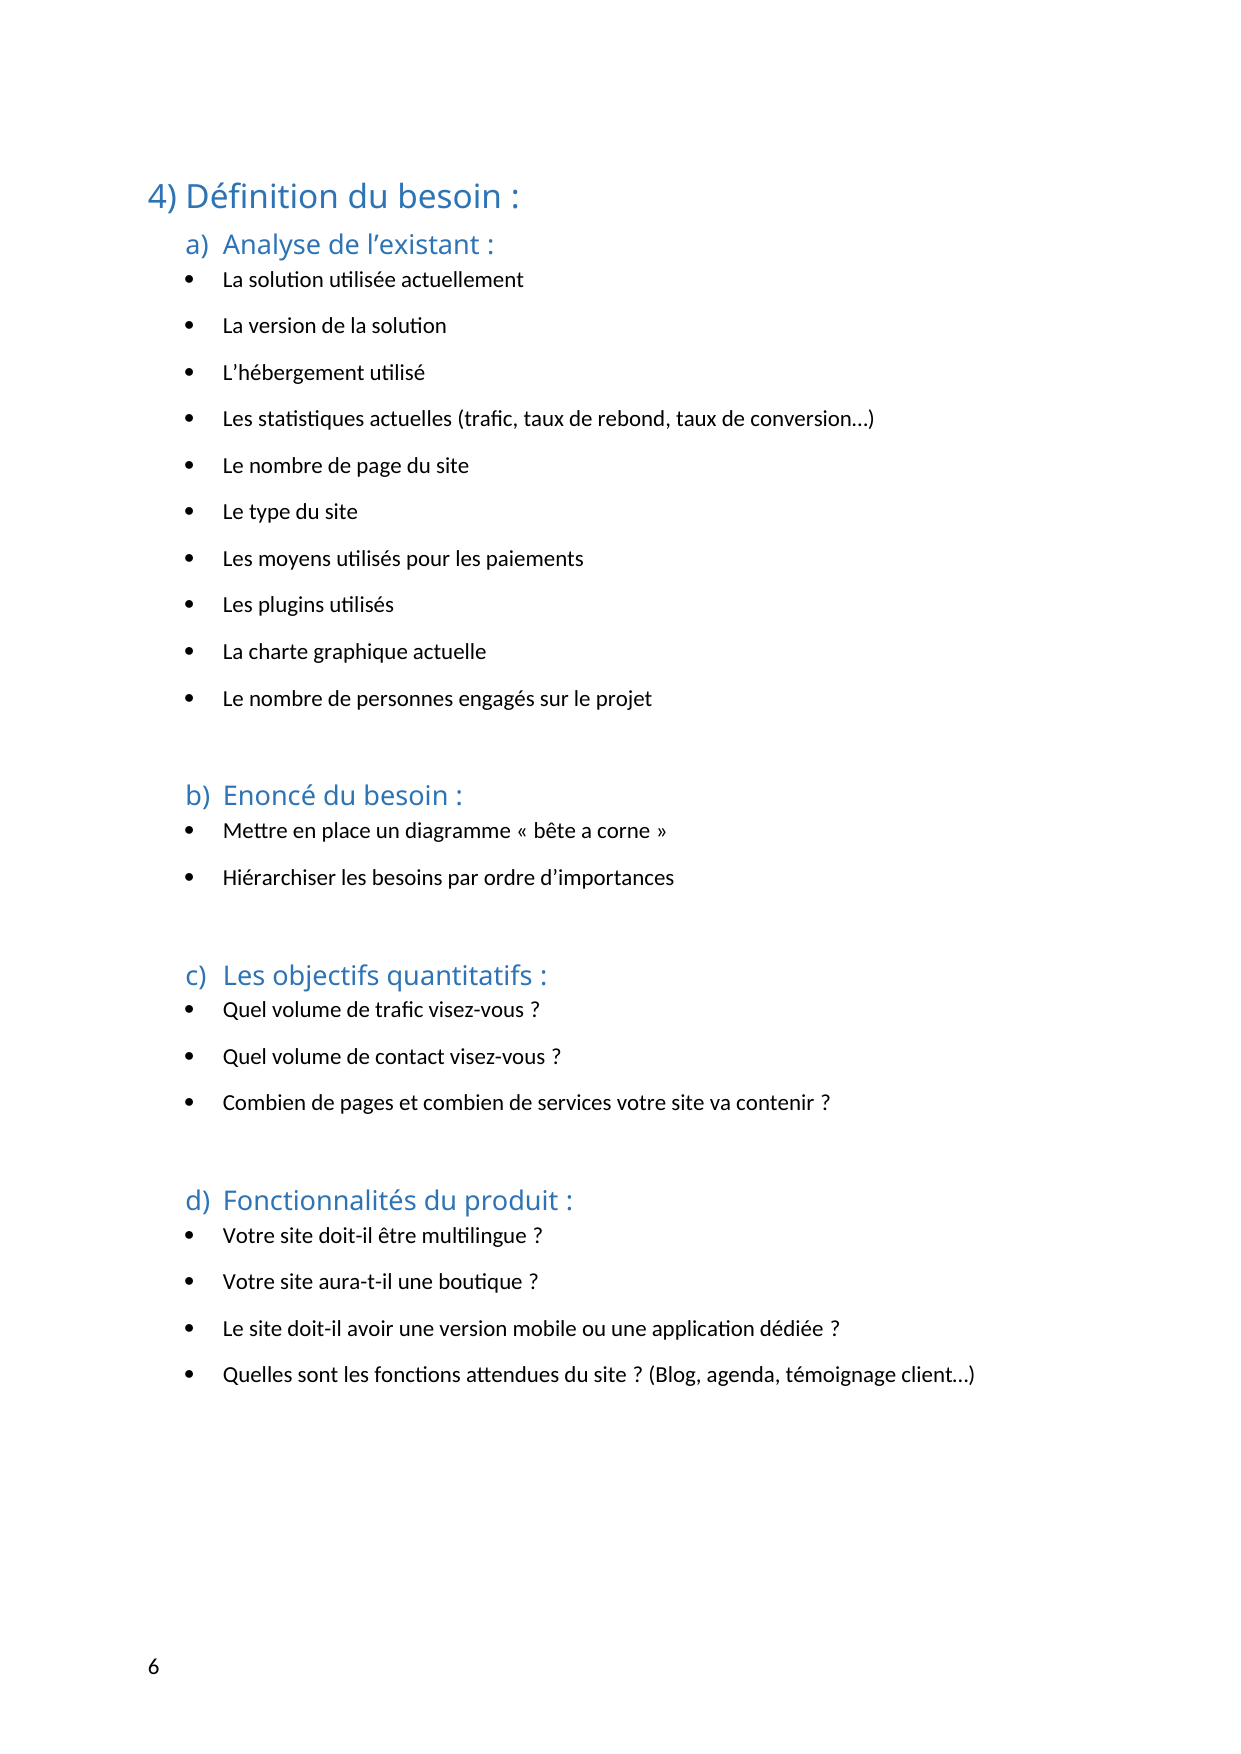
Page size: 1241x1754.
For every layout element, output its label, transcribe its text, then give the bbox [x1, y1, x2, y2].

list Quel volume de trafic visez-vous ? [185, 995, 1093, 1023]
list Votre site aura-t-il une boutique ? [185, 1267, 1093, 1296]
subtitle Définition du besoin : [148, 173, 1093, 218]
list La version de la solution [185, 311, 1093, 339]
subtitle Les objectifs quantitatifs : [185, 956, 1093, 993]
list Votre site doit-il être multilingue ? [185, 1221, 1093, 1249]
list Mettre en place un diagramme « bête a corne » [185, 816, 1093, 844]
list Le site doit-il avoir une version mobile ou une application dédiée ? [185, 1314, 1093, 1342]
list La solution utilisée actuellement [185, 265, 1093, 293]
subtitle Analyse de l’existant : [185, 225, 1093, 262]
list Quelles sont les fonctions attendues du site ? (Blog, agenda, témoignage client…) [185, 1361, 1093, 1389]
list Les plugins utilisés [185, 591, 1093, 619]
list Le nombre de personnes engagés sur le projet [185, 684, 1093, 712]
list Combien de pages et combien de services votre site va contenir ? [185, 1088, 1093, 1116]
subtitle Fonctionnalités du produit : [185, 1182, 1093, 1218]
list La charte graphique actuelle [185, 637, 1093, 665]
list L’hébergement utilisé [185, 358, 1093, 386]
list Hiérarchiser les besoins par ordre d’importances [185, 863, 1093, 891]
list Quel volume de contact visez-vous ? [185, 1042, 1093, 1070]
list Le nombre de page du site [185, 451, 1093, 479]
list Les statistiques actuelles (trafic, taux de rebond, taux de conversion…) [185, 404, 1093, 432]
list Les moyens utilisés pour les paiements [185, 544, 1093, 572]
list Le type du site [185, 497, 1093, 526]
subtitle Enoncé du besoin : [185, 777, 1093, 814]
